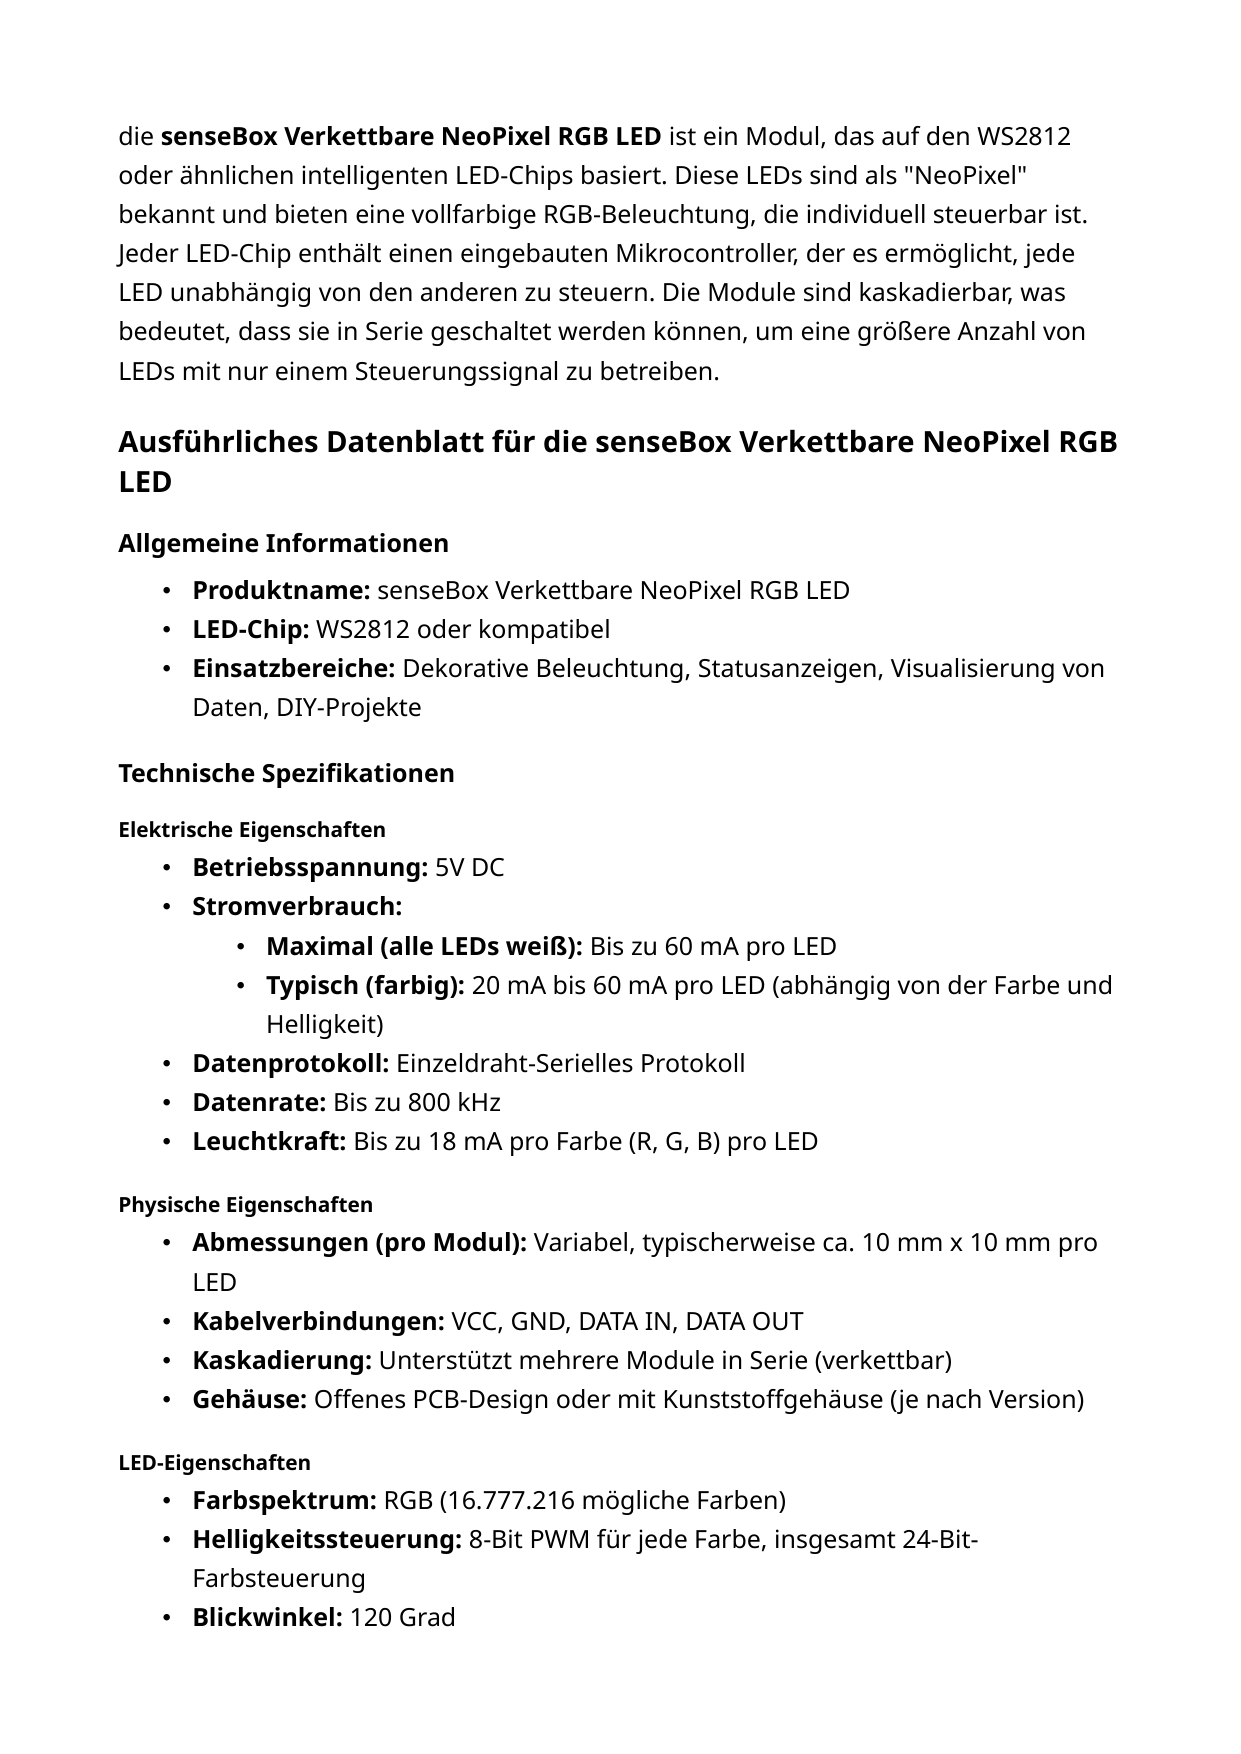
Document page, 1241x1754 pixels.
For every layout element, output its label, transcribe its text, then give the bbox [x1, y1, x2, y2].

list Produktname: senseBox Verkettbare NeoPixel RGB LED [162, 572, 1122, 606]
list Typisch (farbig): 20 mA bis 60 mA pro LED (abhängig von der Farbe und Helligkeit) [236, 967, 1122, 1041]
list Maximal (alle LEDs weiß): Bis zu 60 mA pro LED [236, 928, 1122, 962]
list LED-Chip: WS2812 oder kompatibel [162, 612, 1122, 646]
list Stromverbrauch: [162, 889, 1122, 923]
list Datenrate: Bis zu 800 kHz [162, 1085, 1122, 1119]
list Datenprotokoll: Einzeldraht-Serielles Protokoll [162, 1046, 1122, 1080]
list Einsatzbereiche: Dekorative Beleuchtung, Statusanzeigen, Visualisierung von Daten, DIY-Projekte [162, 651, 1122, 724]
subtitle Elektrische Eigenschaften [118, 815, 1122, 844]
list Betriebsspannung: 5V DC [162, 850, 1122, 884]
subtitle Allgemeine Informationen [118, 526, 1122, 560]
list Blickwinkel: 120 Grad [162, 1600, 1122, 1634]
subtitle LED-Eigenschaften [118, 1448, 1122, 1476]
list Kaskadierung: Unterstützt mehrere Module in Serie (verkettbar) [162, 1342, 1122, 1377]
list Abmessungen (pro Modul): Variabel, typischerweise ca. 10 mm x 10 mm pro LED [162, 1225, 1122, 1298]
list Gehäuse: Offenes PCB-Design oder mit Kunststoffgehäuse (je nach Version) [162, 1382, 1122, 1416]
list Leuchtkraft: Bis zu 18 mA pro Farbe (R, G, B) pro LED [162, 1124, 1122, 1158]
text die senseBox Verkettbare NeoPixel RGB LED ist ein Modul, das auf den WS2812 oder ähnlichen intelligenten LED-Chips basiert. Diese LEDs sind als "NeoPixel" bekannt und bieten eine vollfarbige RGB-Beleuchtung, die individuell steuerbar ist. Jeder LED-Chip enthält einen eingebauten Mikrocontroller, der es ermöglicht, jede LED unabhängig von den anderen zu steuern. Die Module sind kaskadierbar, was bedeutet, dass sie in Serie geschaltet werden können, um eine größere Anzahl von LEDs mit nur einem Steuerungssignal zu betreiben. [118, 118, 1122, 387]
subtitle Physische Eigenschaften [118, 1190, 1122, 1219]
subtitle Ausführliches Datenblatt für die senseBox Verkettbare NeoPixel RGB LED [118, 421, 1122, 501]
subtitle Technische Spezifikationen [118, 756, 1122, 790]
list Farbspektrum: RGB (16.777.216 mögliche Farben) [162, 1483, 1122, 1517]
list Helligkeitssteuerung: 8-Bit PWM für jede Farbe, insgesamt 24-Bit-Farbsteuerung [162, 1522, 1122, 1595]
list Kabelverbindungen: VCC, GND, DATA IN, DATA OUT [162, 1303, 1122, 1337]
